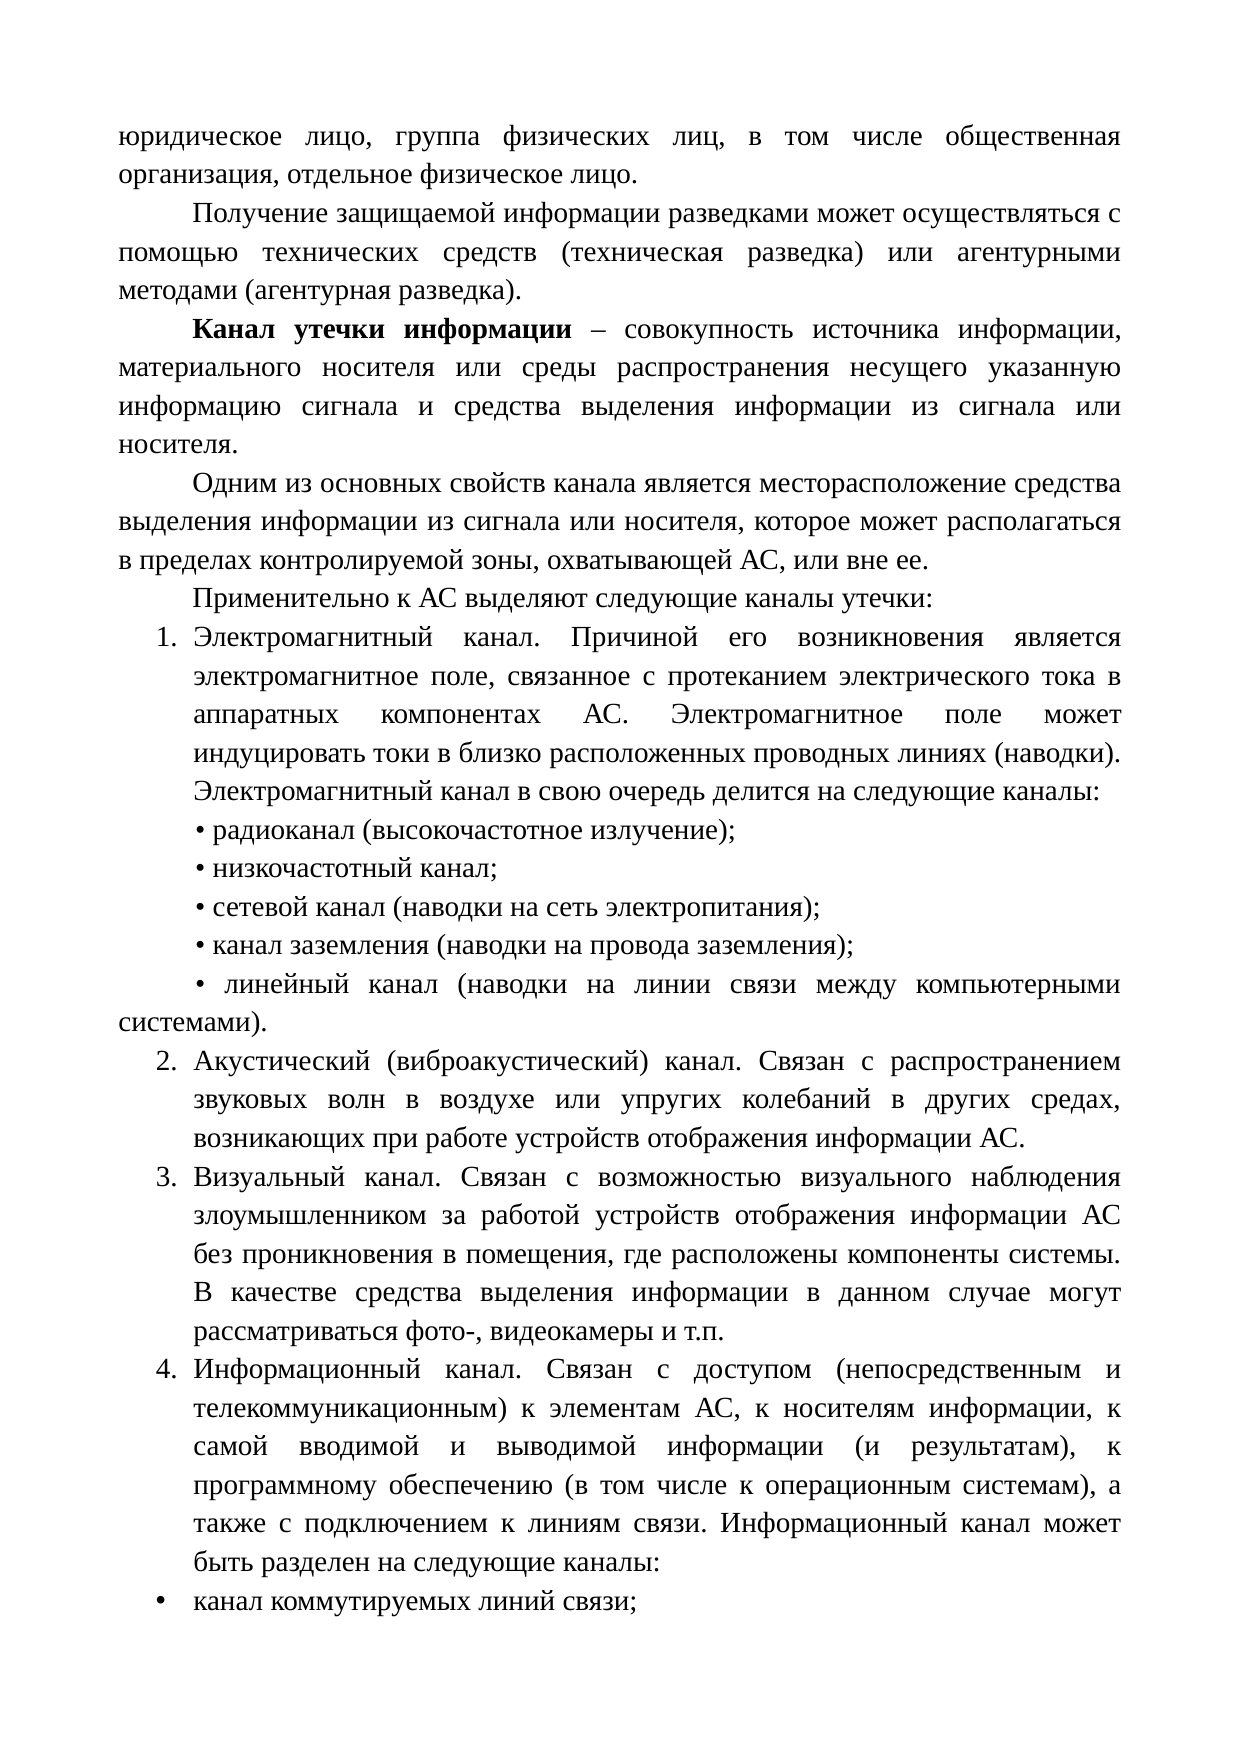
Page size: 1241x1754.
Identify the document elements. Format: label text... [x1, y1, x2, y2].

list Электромагнитный канал. Причиной его возникновения является электромагнитное поле, связанное с протеканием электрического тока в аппаратных компонентах АС. Электромагнитное поле может индуцировать токи в близко расположенных проводных линиях (наводки). Электромагнитный канал в свою очередь делится на следующие каналы: [156, 619, 1122, 807]
text • канал заземления (наводки на провода заземления); [118, 927, 1122, 961]
list Информационный канал. Связан с доступом (непосредственным и телекоммуникационным) к элементам АС, к носителям информации, к самой вводимой и выводимой информации (и результатам), к программному обеспечению (в том числе к операционным системам), а также с подключением к линиям связи. Информационный канал может быть разделен на следующие каналы: [156, 1351, 1122, 1578]
text • радиоканал (высокочастотное излучение); [118, 812, 1122, 845]
text • линейный канал (наводки на линии связи между компьютерными системами). [118, 966, 1122, 1038]
text Применительно к АС выделяют следующие каналы утечки: [118, 581, 1122, 614]
list Акустический (виброакустический) канал. Связан с распространением звуковых волн в воздухе или упругих колебаний в других средах, возникающих при работе устройств отображения информации АС. [156, 1043, 1122, 1154]
text • низкочастотный канал; [118, 850, 1122, 884]
list Визуальный канал. Связан с возможностью визуального наблюдения злоумышленником за работой устройств отображения информации АС без проникновения в помещения, где расположены компоненты системы. В качестве средства выделения информации в данном случае могут рассматриваться фото-, видеокамеры и т.п. [156, 1159, 1122, 1346]
list канал коммутируемых линий связи; [156, 1583, 1122, 1616]
text Одним из основных свойств канала является месторасположение средства выделения информации из сигнала или носителя, которое может располагаться в пределах контролируемой зоны, охватывающей АС, или вне ее. [118, 465, 1122, 576]
text • сетевой канал (наводки на сеть электропитания); [118, 889, 1122, 922]
text Получение защищаемой информации разведками может осуществляться с помощью технических средств (техническая разведка) или агентурными методами (агентурная разведка). [118, 195, 1122, 306]
text Канал утечки информации – совокупность источника информации, материального носителя или среды распространения несущего указанную информацию сигнала и средства выделения информации из сигнала или носителя. [118, 311, 1122, 460]
text юридическое лицо, группа физических лиц, в том числе общественная организация, отдельное физическое лицо. [118, 118, 1122, 190]
